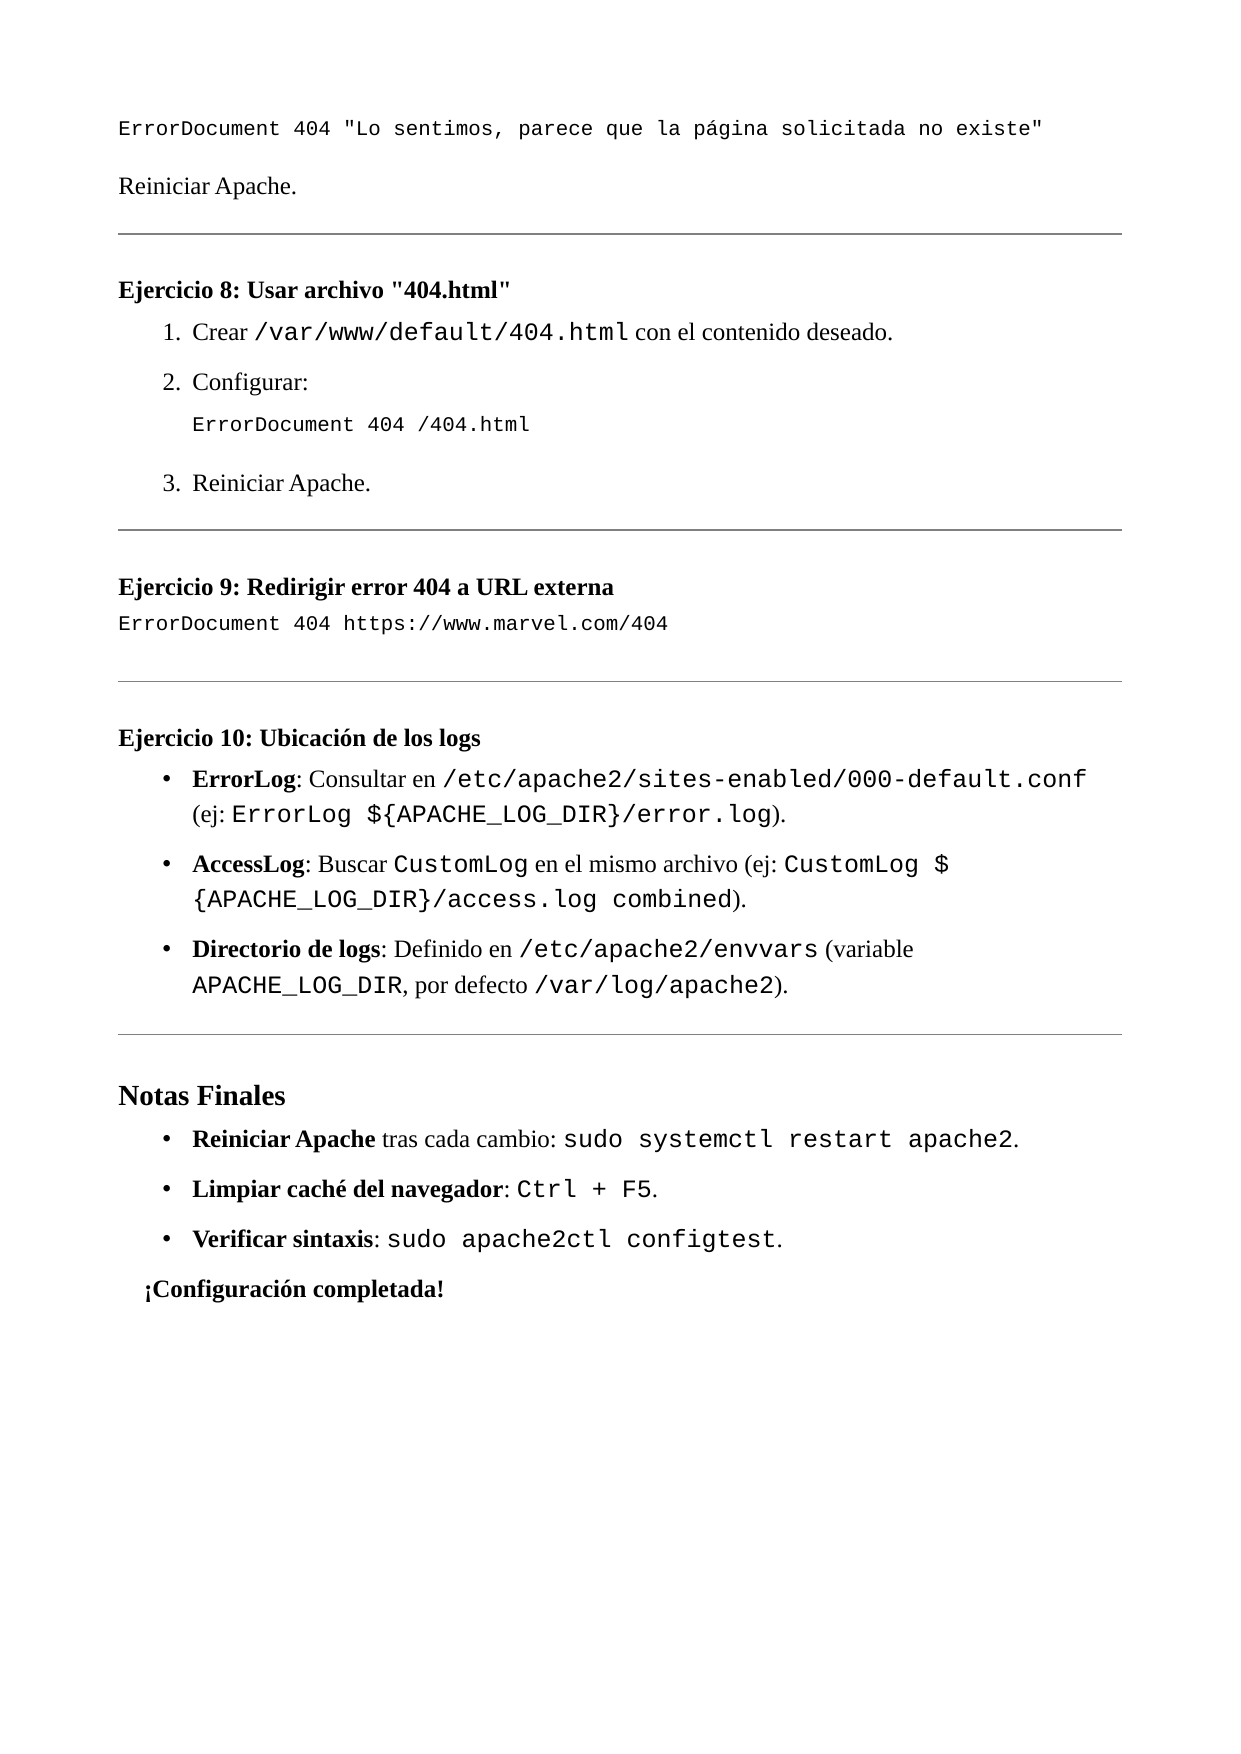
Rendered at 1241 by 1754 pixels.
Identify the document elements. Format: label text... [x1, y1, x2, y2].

list Crear /var/www/default/404.html con el contenido deseado. [162, 317, 1122, 348]
text ErrorDocument 404 https://www.marvel.com/404 [118, 613, 1122, 637]
text 🚀 ¡Configuración completada! 🚀 [118, 1274, 1122, 1303]
list Configurar: [162, 367, 1122, 396]
list ErrorLog: Consultar en /etc/apache2/sites-enabled/000-default.conf (ej: ErrorLog ${APACHE_LOG_DIR}/error.log). [162, 764, 1122, 830]
list ErrorDocument 404 /404.html [162, 414, 1122, 438]
subtitle Ejercicio 8: Usar archivo "404.html" [118, 276, 1122, 304]
list Reiniciar Apache tras cada cambio: sudo systemctl restart apache2. [162, 1124, 1122, 1155]
subtitle Ejercicio 9: Redirigir error 404 a URL externa [118, 572, 1122, 601]
list Verificar sintaxis: sudo apache2ctl configtest. [162, 1224, 1122, 1255]
subtitle Notas Finales [118, 1078, 1122, 1112]
subtitle Ejercicio 10: Ubicación de los logs [118, 723, 1122, 752]
list Reiniciar Apache. [162, 468, 1122, 496]
list AccessLog: Buscar CustomLog en el mismo archivo (ej: CustomLog ${APACHE_LOG_DIR}/access.log combined). [162, 849, 1122, 915]
text Reiniciar Apache. [118, 171, 1122, 200]
list Directorio de logs: Definido en /etc/apache2/envvars (variable APACHE_LOG_DIR, por defecto /var/log/apache2). [162, 934, 1122, 1001]
list Limpiar caché del navegador: Ctrl + F5. [162, 1174, 1122, 1205]
text ErrorDocument 404 "Lo sentimos, parece que la página solicitada no existe" [118, 118, 1122, 142]
